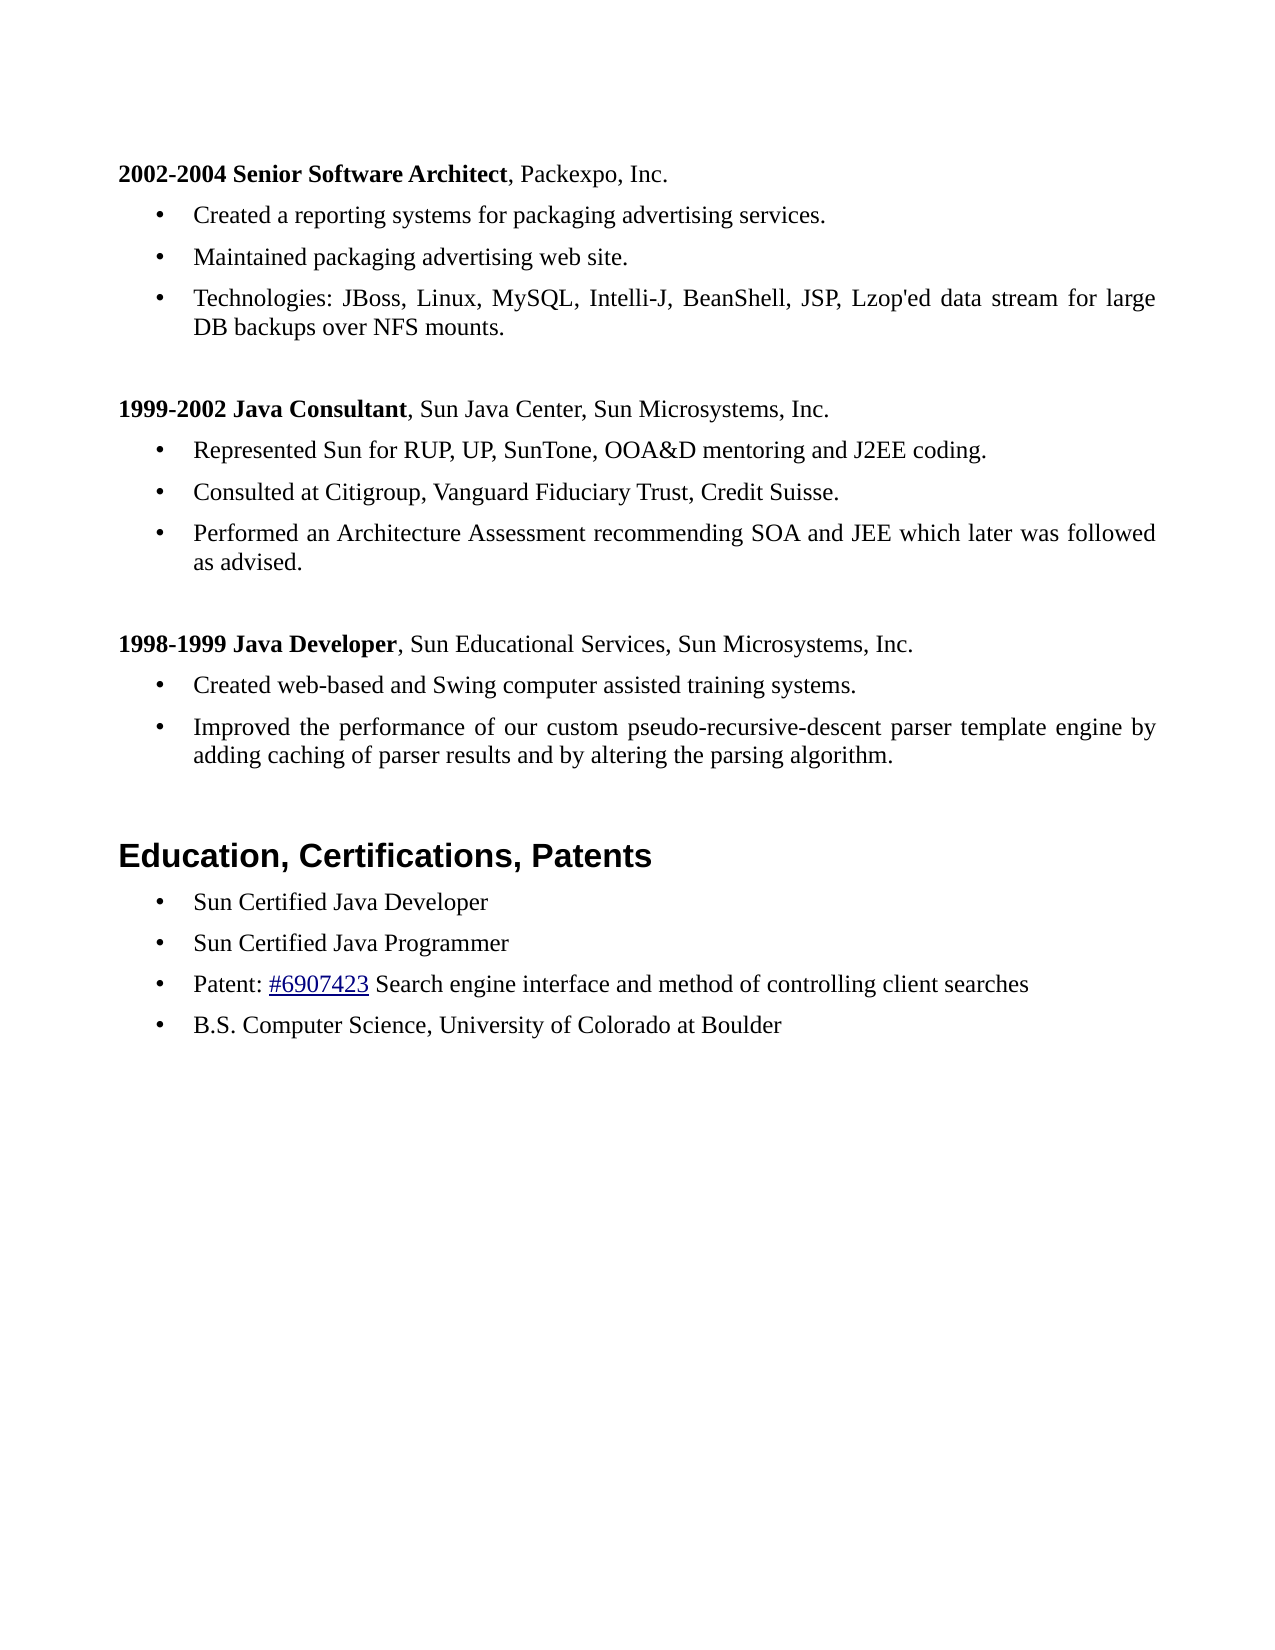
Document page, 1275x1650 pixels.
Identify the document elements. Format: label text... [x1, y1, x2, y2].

list Represented Sun for RUP, UP, SunTone, OOA&D mentoring and J2EE coding. [156, 436, 1157, 464]
subtitle Education, Certifications, Patents [118, 836, 1157, 874]
list Patent: #6907423 Search engine interface and method of controlling client searches [156, 969, 1157, 998]
list Consulted at Citigroup, Vanguard Fiduciary Trust, Credit Suisse. [156, 477, 1157, 506]
text 1998-1999 Java Developer, Sun Educational Services, Sun Microsystems, Inc. [118, 629, 1157, 658]
list Sun Certified Java Developer [156, 887, 1157, 916]
list Performed an Architecture Assessment recommending SOA and JEE which later was followed as advised. [156, 518, 1157, 576]
list B.S. Computer Science, University of Colorado at Boulder [156, 1011, 1157, 1039]
list Improved the performance of our custom pseudo-recursive-descent parser template engine by adding caching of parser results and by altering the parsing algorithm. [156, 712, 1157, 769]
list Created a reporting systems for packaging advertising services. [156, 201, 1157, 229]
list Sun Certified Java Programmer [156, 928, 1157, 957]
list Technologies: JBoss, Linux, MySQL, Intelli-J, BeanShell, JSP, Lzop'ed data stream for large DB backups over NFS mounts. [156, 283, 1157, 341]
text 2002-2004 Senior Software Architect, Packexpo, Inc. [118, 159, 1157, 188]
text 1999-2002 Java Consultant, Sun Java Center, Sun Microsystems, Inc. [118, 394, 1157, 423]
list Created web-based and Swing computer assisted training systems. [156, 671, 1157, 699]
list Maintained packaging advertising web site. [156, 242, 1157, 271]
